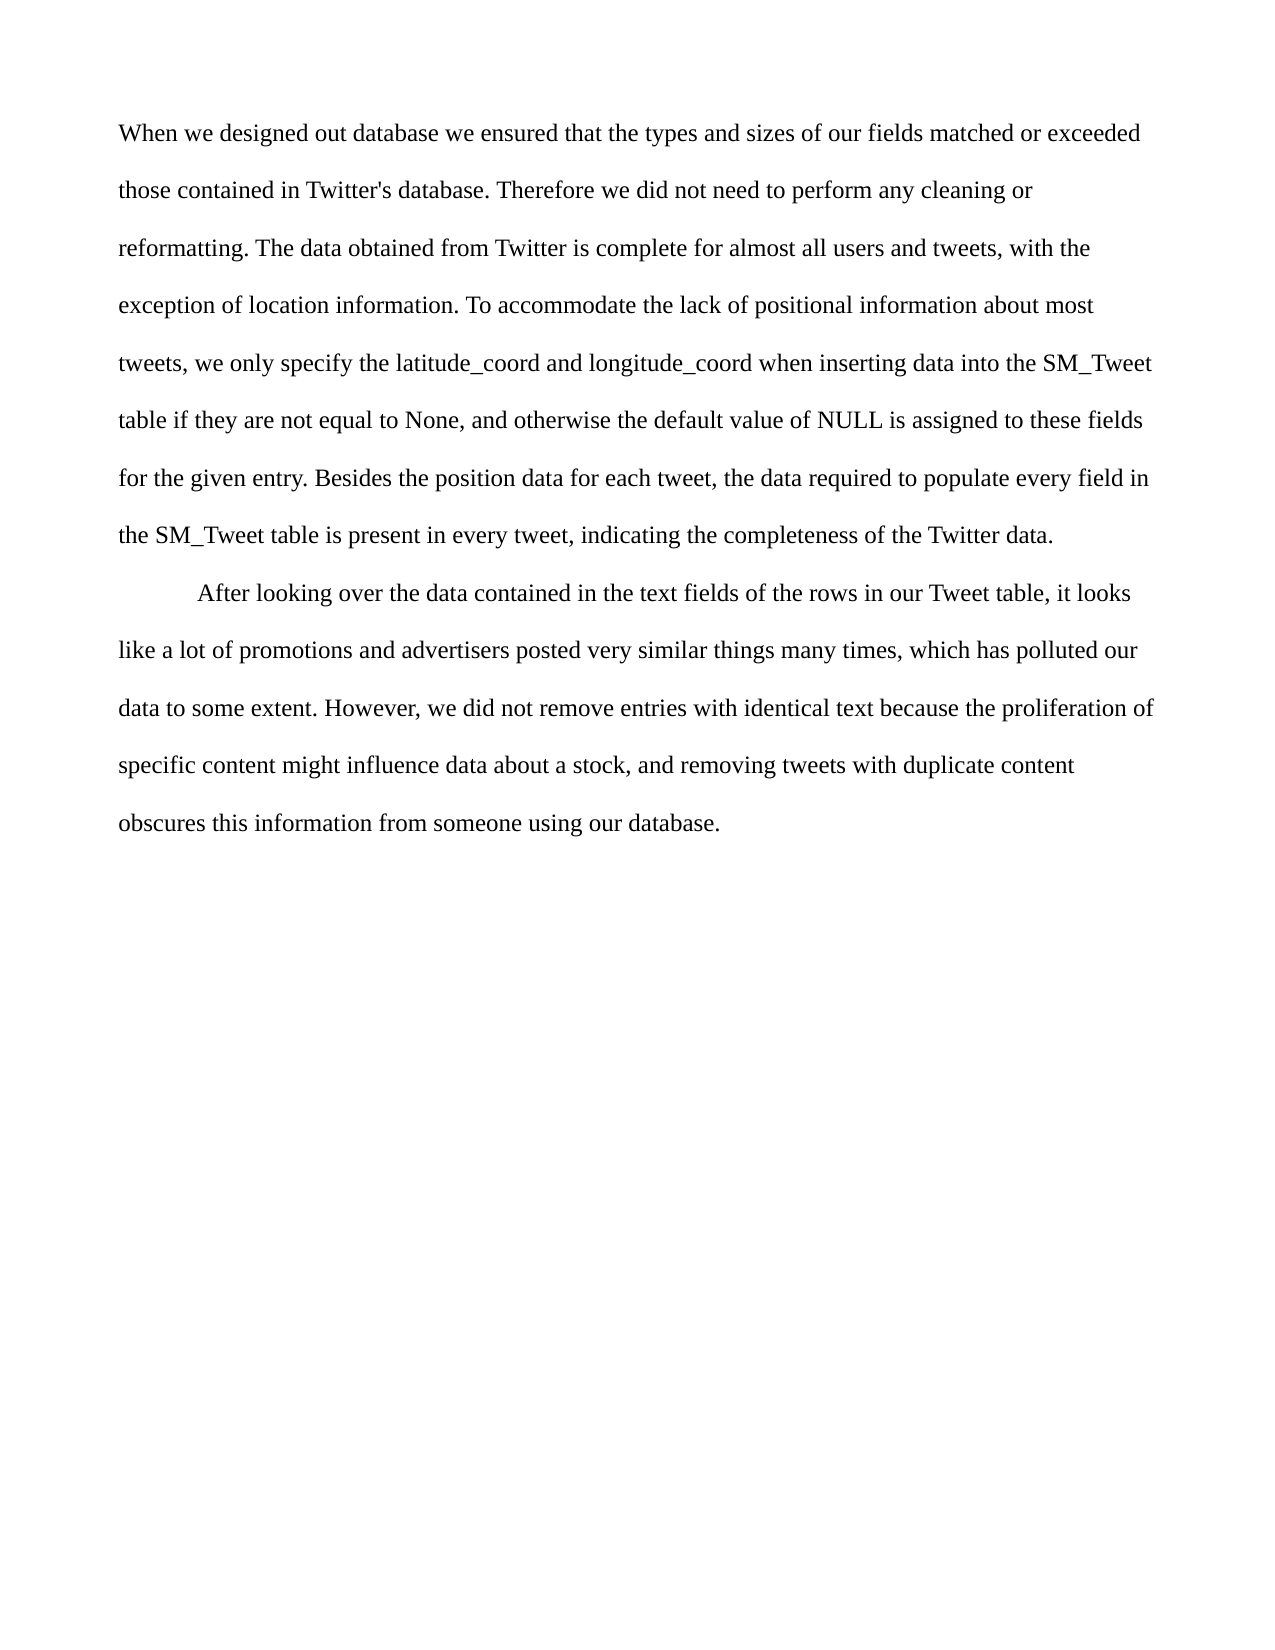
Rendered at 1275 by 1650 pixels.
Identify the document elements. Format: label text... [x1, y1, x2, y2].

text When we designed out database we ensured that the types and sizes of our fields matched or exceeded those contained in Twitter's database. Therefore we did not need to perform any cleaning or reformatting. The data obtained from Twitter is complete for almost all users and tweets, with the exception of location information. To accommodate the lack of positional information about most tweets, we only specify the latitude_coord and longitude_coord when inserting data into the SM_Tweet table if they are not equal to None, and otherwise the default value of NULL is assigned to these fields for the given entry. Besides the position data for each tweet, the data required to populate every field in the SM_Tweet table is present in every tweet, indicating the completeness of the Twitter data. [118, 118, 1157, 549]
text After looking over the data contained in the text fields of the rows in our Tweet table, it looks like a lot of promotions and advertisers posted very similar things many times, which has polluted our data to some extent. However, we did not remove entries with identical text because the proliferation of specific content might influence data about a stock, and removing tweets with duplicate content obscures this information from someone using our database. [118, 578, 1157, 837]
